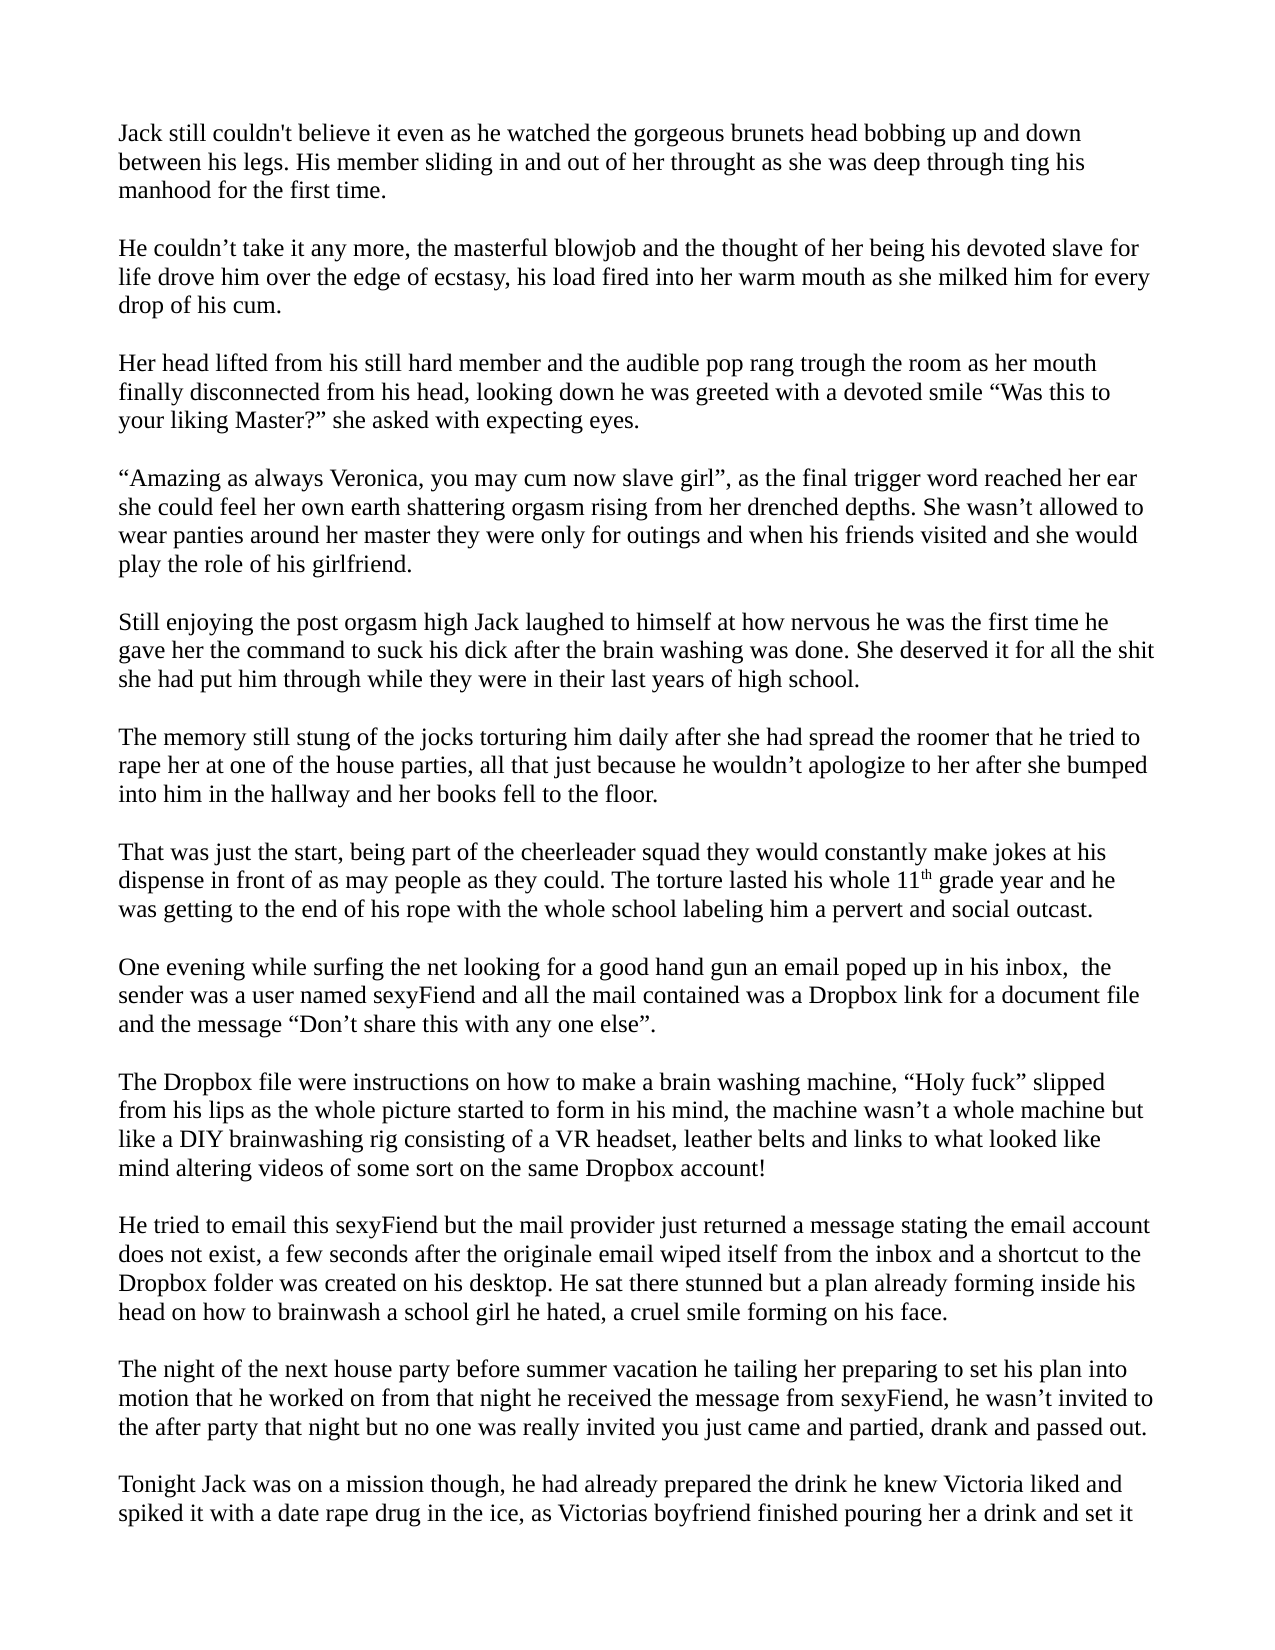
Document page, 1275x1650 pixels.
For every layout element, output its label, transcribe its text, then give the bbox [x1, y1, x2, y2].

text “Amazing as always Veronica, you may cum now slave girl”, as the final trigger word reached her ear she could feel her own earth shattering orgasm rising from her drenched depths. She wasn’t allowed to wear panties around her master they were only for outings and when his friends visited and she would play the role of his girlfriend. [118, 463, 1157, 578]
text The memory still stung of the jocks torturing him daily after she had spread the roomer that he tried to rape her at one of the house parties, all that just because he wouldn’t apologize to her after she bumped into him in the hallway and her books fell to the floor. [118, 722, 1157, 808]
text That was just the start, being part of the cheerleader squad they would constantly make jokes at his dispense in front of as may people as they could. The torture lasted his whole 11th grade year and he was getting to the end of his rope with the whole school labeling him a pervert and social outcast. [118, 837, 1157, 923]
text Jack still couldn't believe it even as he watched the gorgeous brunets head bobbing up and down between his legs. His member sliding in and out of her throught as she was deep through ting his manhood for the first time. [118, 118, 1157, 204]
text Still enjoying the post orgasm high Jack laughed to himself at how nervous he was the first time he gave her the command to suck his dick after the brain washing was done. She deserved it for all the shit she had put him through while they were in their last years of high school. [118, 607, 1157, 693]
text One evening while surfing the net looking for a good hand gun an email poped up in his inbox, the sender was a user named sexyFiend and all the mail contained was a Dropbox link for a document file and the message “Don’t share this with any one else”. [118, 952, 1157, 1038]
text Tonight Jack was on a mission though, he had already prepared the drink he knew Victoria liked and spiked it with a date rape drug in the ice, as Victorias boyfriend finished pouring her a drink and set it [118, 1469, 1157, 1527]
text Her head lifted from his still hard member and the audible pop rang trough the room as her mouth finally disconnected from his head, looking down he was greeted with a devoted smile “Was this to your liking Master?” she asked with expecting eyes. [118, 348, 1157, 434]
text He couldn’t take it any more, the masterful blowjob and the thought of her being his devoted slave for life drove him over the edge of ecstasy, his load fired into her warm mouth as she milked him for every drop of his cum. [118, 233, 1157, 319]
text The Dropbox file were instructions on how to make a brain washing machine, “Holy fuck” slipped from his lips as the whole picture started to form in his mind, the machine wasn’t a whole machine but like a DIY brainwashing rig consisting of a VR headset, leather belts and links to what looked like mind altering videos of some sort on the same Dropbox account! [118, 1067, 1157, 1182]
text He tried to email this sexyFiend but the mail provider just returned a message stating the email account does not exist, a few seconds after the originale email wiped itself from the inbox and a shortcut to the Dropbox folder was created on his desktop. He sat there stunned but a plan already forming inside his head on how to brainwash a school girl he hated, a cruel smile forming on his face. [118, 1211, 1157, 1326]
text The night of the next house party before summer vacation he tailing her preparing to set his plan into motion that he worked on from that night he received the message from sexyFiend, he wasn’t invited to the after party that night but no one was really invited you just came and partied, drank and passed out. [118, 1354, 1157, 1441]
